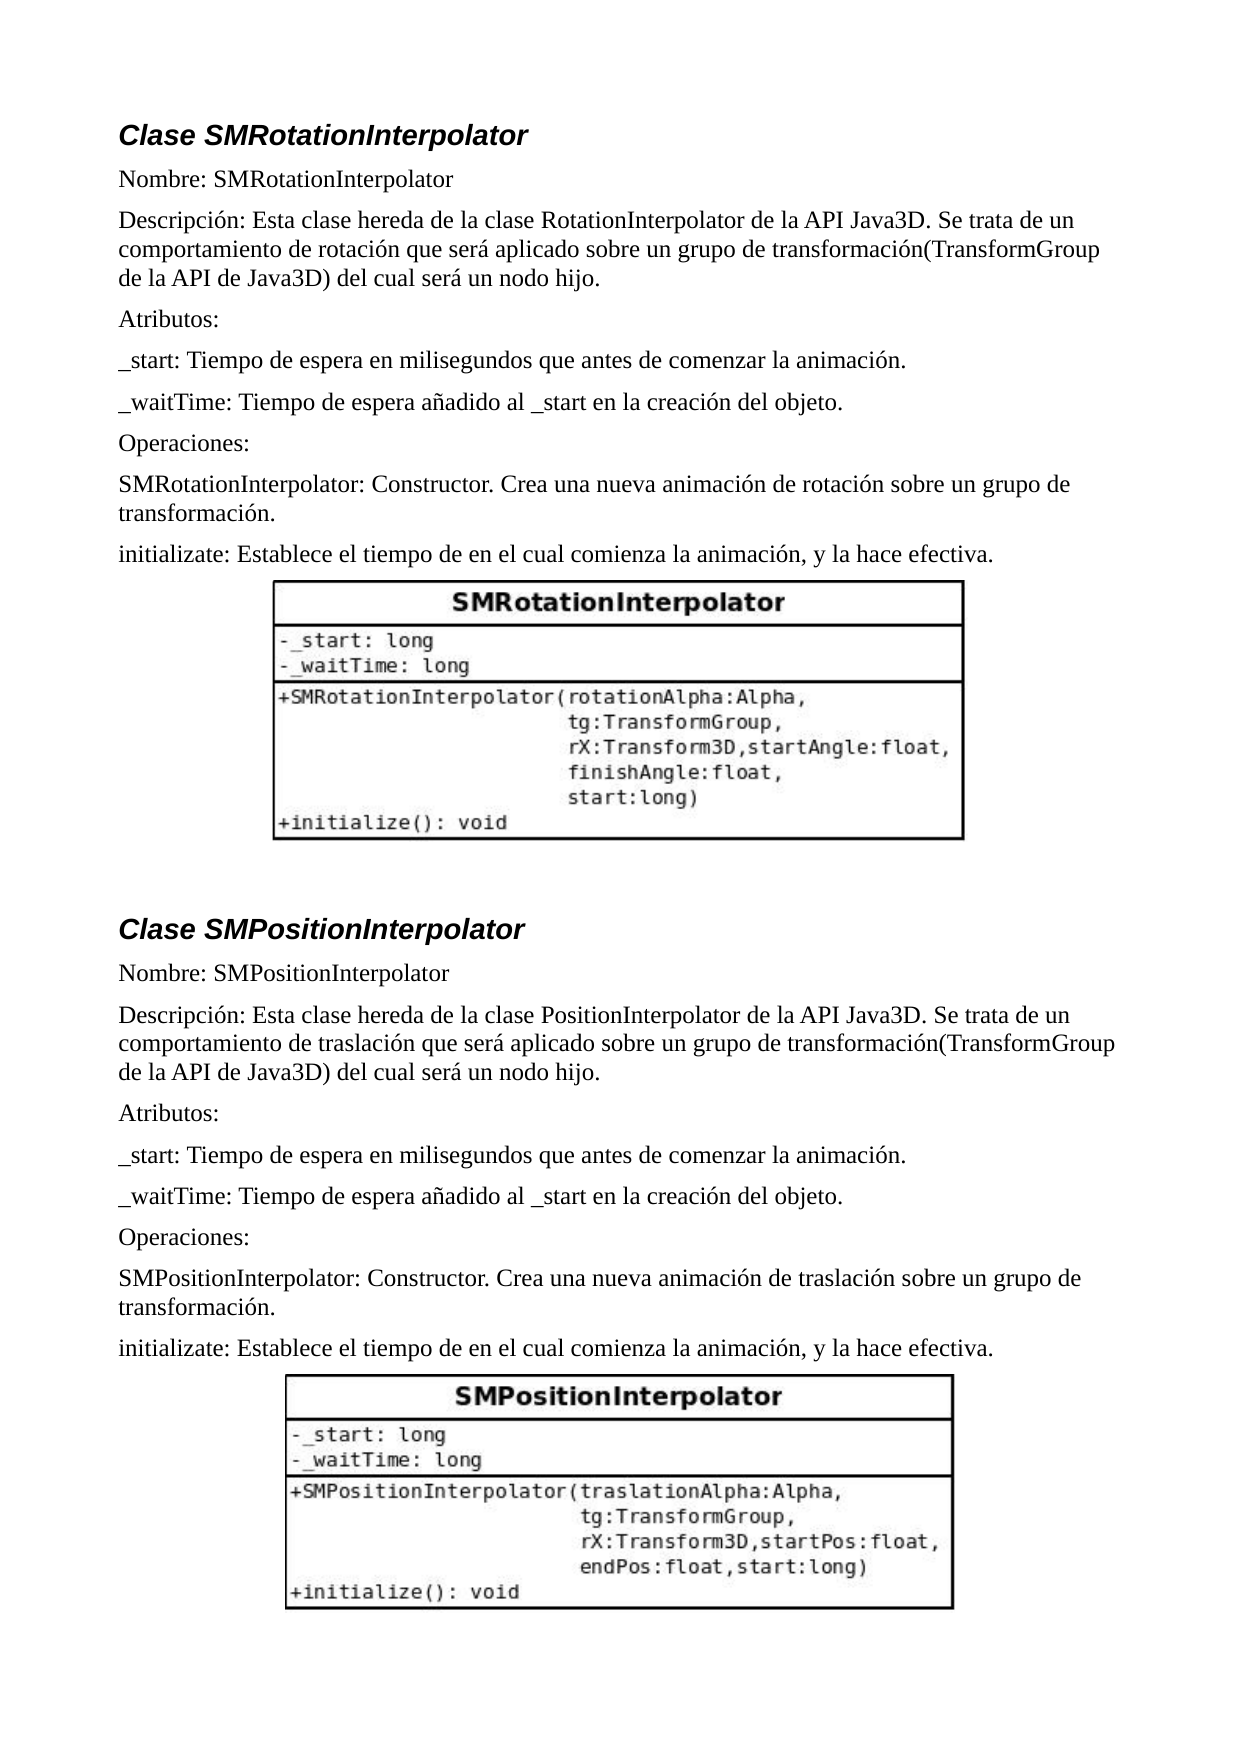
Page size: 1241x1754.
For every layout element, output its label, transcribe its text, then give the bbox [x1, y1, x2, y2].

text Nombre: SMRotationInterpolator [118, 164, 1122, 193]
text initializate: Establece el tiempo de en el cual comienza la animación, y la hace efectiva. [118, 1333, 1122, 1362]
text _waitTime: Tiempo de espera añadido al _start en la creación del objeto. [118, 387, 1122, 415]
text Operaciones: [118, 428, 1122, 457]
text SMRotationInterpolator: Constructor. Crea una nueva animación de rotación sobre un grupo de transformación. [118, 469, 1122, 527]
text Operaciones: [118, 1222, 1122, 1251]
text Descripción: Esta clase hereda de la clase RotationInterpolator de la API Java3D. Se trata de un comportamiento de rotación que será aplicado sobre un grupo de transformación(TransformGroup de la API de Java3D) del cual será un nodo hijo. [118, 205, 1122, 292]
text _start: Tiempo de espera en milisegundos que antes de comenzar la animación. [118, 1140, 1122, 1168]
text Atributos: [118, 1098, 1122, 1127]
subtitle Clase SMRotationInterpolator [118, 118, 1122, 152]
picture [272, 580, 968, 842]
text Atributos: [118, 304, 1122, 333]
text Descripción: Esta clase hereda de la clase PositionInterpolator de la API Java3D. Se trata de un comportamiento de traslación que será aplicado sobre un grupo de transformación(TransformGroup de la API de Java3D) del cual será un nodo hijo. [118, 1000, 1122, 1086]
text _start: Tiempo de espera en milisegundos que antes de comenzar la animación. [118, 345, 1122, 374]
subtitle Clase SMPositionInterpolator [118, 912, 1122, 946]
text Nombre: SMPositionInterpolator [118, 958, 1122, 987]
text SMPositionInterpolator: Constructor. Crea una nueva animación de traslación sobre un grupo de transformación. [118, 1263, 1122, 1321]
text initializate: Establece el tiempo de en el cual comienza la animación, y la hace efectiva. [118, 539, 1122, 568]
picture [285, 1374, 956, 1613]
text _waitTime: Tiempo de espera añadido al _start en la creación del objeto. [118, 1181, 1122, 1210]
